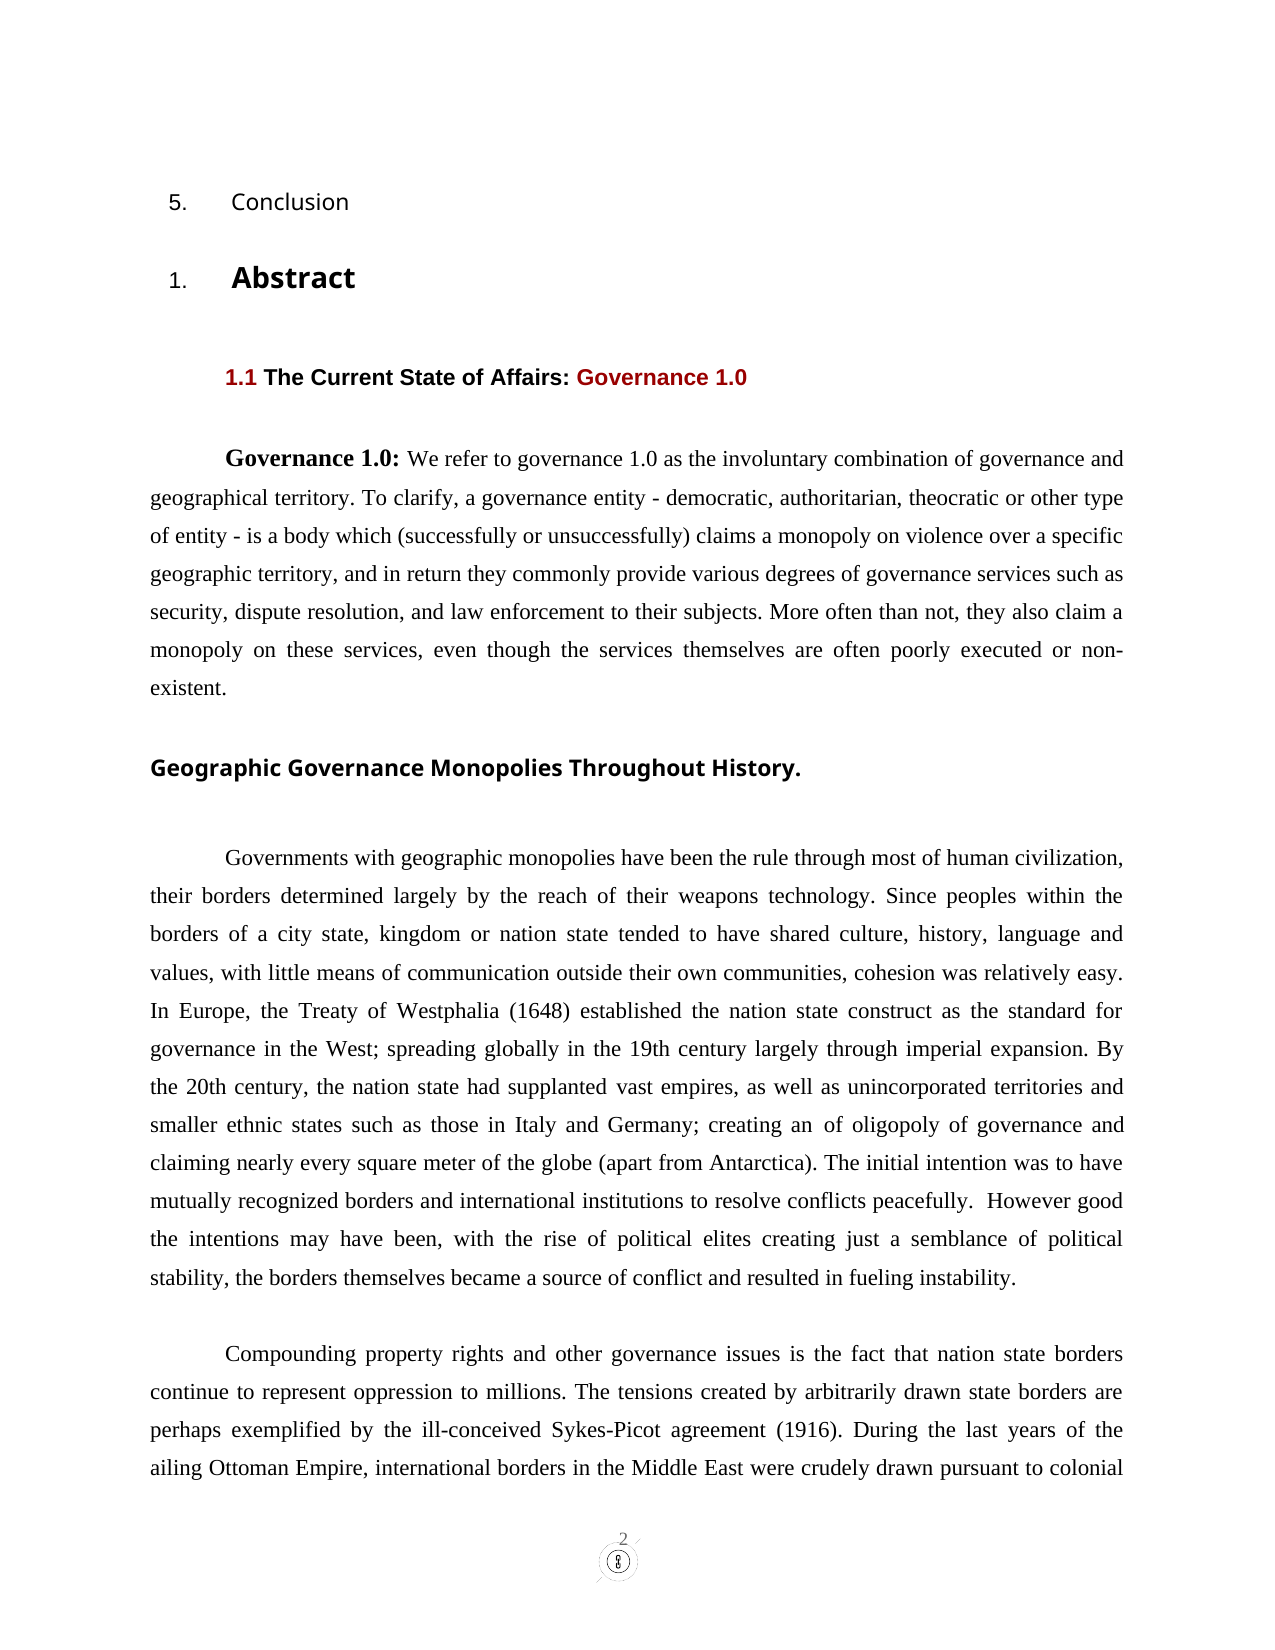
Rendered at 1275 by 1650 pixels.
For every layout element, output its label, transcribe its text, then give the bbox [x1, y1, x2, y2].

list Conclusion [150, 186, 1125, 217]
list Abstract [150, 258, 1125, 297]
text Governance 1.0: We refer to governance 1.0 as the involuntary combination of governance and geographical territory. To clarify, a governance entity - democratic, authoritarian, theocratic or other type of entity - is a body which (successfully or unsuccessfully) claims a monopoly on violence over a specific geographic territory, and in return they commonly provide various degrees of governance services such as security, dispute resolution, and law enforcement to their subjects. More often than not, they also claim a monopoly on these services, even though the services themselves are often poorly executed or non-existent. [150, 444, 1125, 701]
text Geographic Governance Monopolies Throughout History. [150, 751, 1125, 783]
text Governments with geographic monopolies have been the rule through most of human civilization, their borders determined largely by the reach of their weapons technology. Since peoples within the borders of a city state, kingdom or nation state tended to have shared culture, history, language and values, with little means of communication outside their own communities, cohesion was relatively easy. In Europe, the Treaty of Westphalia (1648) established the nation state construct as the standard for governance in the West; spreading globally in the 19th century largely through imperial expansion. By the 20th century, the nation state had supplanted vast empires, as well as unincorporated territories and smaller ethnic states such as those in Italy and Germany; creating an of oligopoly of governance and claiming nearly every square meter of the globe (apart from Antarctica). The initial intention was to have mutually recognized borders and international institutions to resolve conflicts peacefully. However good the intentions may have been, with the rise of political elites creating just a semblance of political stability, the borders themselves became a source of conflict and resulted in fueling instability. [150, 845, 1125, 1290]
picture [592, 1536, 645, 1589]
text 1.1 The Current State of Affairs: Governance 1.0 [150, 364, 1125, 390]
text Compounding property rights and other governance issues is the fact that nation state borders continue to represent oppression to millions. The tensions created by arbitrarily drawn state borders are perhaps exemplified by the ill-conceived Sykes-Picot agreement (1916). During the last years of the ailing Ottoman Empire, international borders in the Middle East were crudely drawn pursuant to colonial [150, 1341, 1125, 1481]
